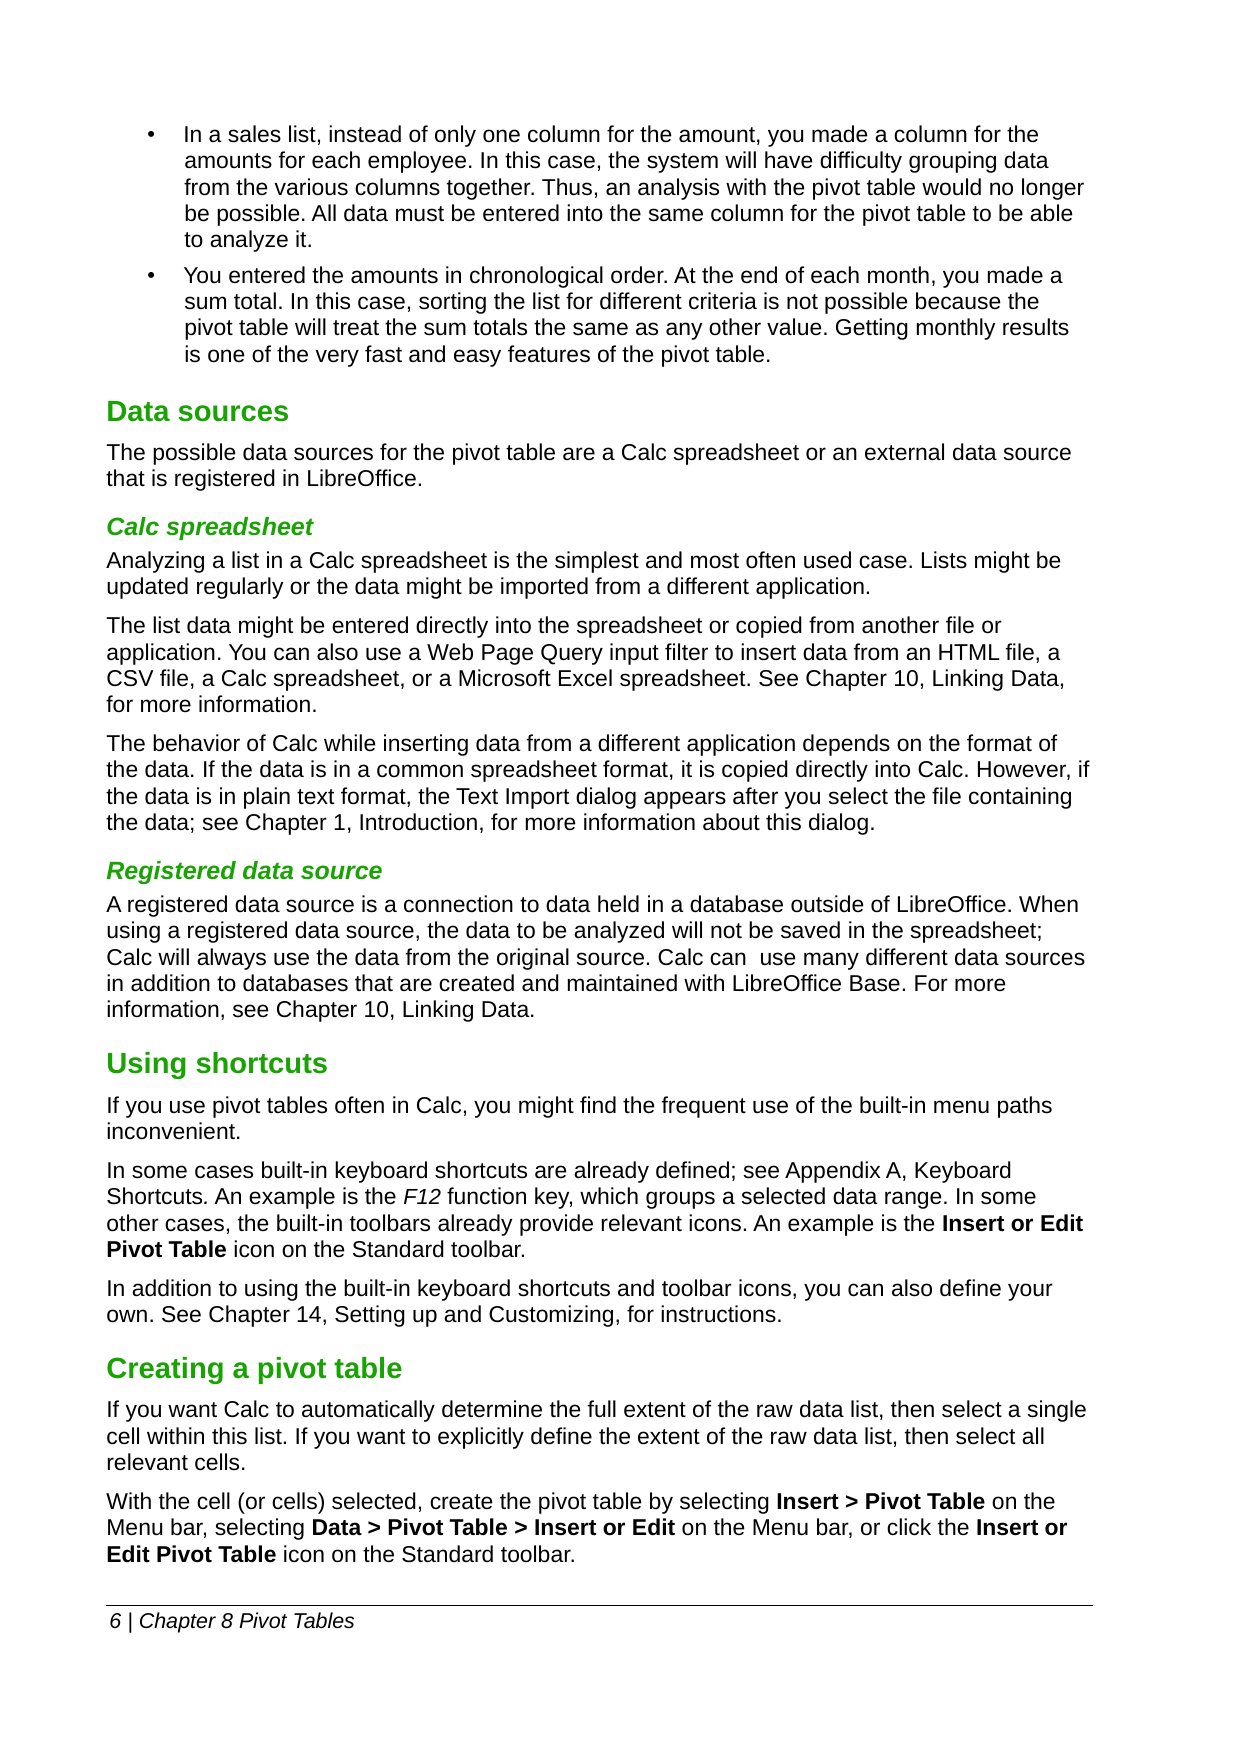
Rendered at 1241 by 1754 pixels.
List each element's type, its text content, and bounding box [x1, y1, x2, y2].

text In some cases built-in keyboard shortcuts are already defined; see Appendix A, Keyboard Shortcuts. An example is the F12 function key, which groups a selected data range. In some other cases, the built-in toolbars already provide relevant icons. An example is the Insert or Edit Pivot Table icon on the Standard toolbar. [106, 1157, 1093, 1262]
text In addition to using the built-in keyboard shortcuts and toolbar icons, you can also define your own. See Chapter 14, Setting up and Customizing, for instructions. [106, 1275, 1093, 1327]
text With the cell (or cells) selected, create the pivot table by selecting Insert > Pivot Table on the Menu bar, selecting Data > Pivot Table > Insert or Edit on the Menu bar, or click the Insert or Edit Pivot Table icon on the Standard toolbar. [106, 1488, 1093, 1567]
text If you want Calc to automatically determine the full extent of the raw data list, then select a single cell within this list. If you want to explicitly define the extent of the raw data list, then select all relevant cells. [106, 1396, 1093, 1475]
list In a sales list, instead of only one column for the amount, you made a column for the amounts for each employee. In this case, the system will have difficulty grouping data from the various columns together. Thus, an analysis with the pivot table would no longer be possible. All data must be entered into the same column for the pivot table to be able to analyze it. [144, 118, 1093, 253]
subtitle Data sources [106, 394, 1093, 427]
text The possible data sources for the pivot table are a Calc spreadsheet or an external data source that is registered in LibreOffice. [106, 439, 1093, 492]
text If you use pivot tables often in Calc, you might find the frequent use of the built-in menu paths inconvenient. [106, 1092, 1093, 1144]
subtitle Creating a pivot table [106, 1351, 1093, 1384]
subtitle Registered data source [106, 856, 1093, 885]
text Analyzing a list in a Calc spreadsheet is the simplest and most often used case. Lists might be updated regularly or the data might be imported from a different application. [106, 547, 1093, 600]
text A registered data source is a connection to data held in a database outside of LibreOffice. When using a registered data source, the data to be analyzed will not be saved in the spreadsheet; Calc will always use the data from the original source. Calc can use many different data sources in addition to databases that are created and maintained with LibreOffice Base. For more information, see Chapter 10, Linking Data. [106, 891, 1093, 1023]
subtitle Using shortcuts [106, 1046, 1093, 1080]
text The behavior of Calc while inserting data from a different application depends on the format of the data. If the data is in a common spreadsheet format, it is copied directly into Calc. However, if the data is in plain text format, the Text Import dialog appears after you select the file containing the data; see Chapter 1, Introduction, for more information about this dialog. [106, 730, 1093, 836]
list You entered the amounts in chronological order. At the end of each month, you made a sum total. In this case, sorting the list for different criteria is not possible because the pivot table will treat the sum totals the same as any other value. Getting monthly results is one of the very fast and easy features of the pivot table. [144, 259, 1093, 370]
text The list data might be entered directly into the spreadsheet or copied from another file or application. You can also use a Web Page Query input filter to insert data from an HTML file, a CSV file, a Calc spreadsheet, or a Microsoft Excel spreadsheet. See Chapter 10, Linking Data, for more information. [106, 612, 1093, 718]
subtitle Calc spreadsheet [106, 512, 1093, 541]
